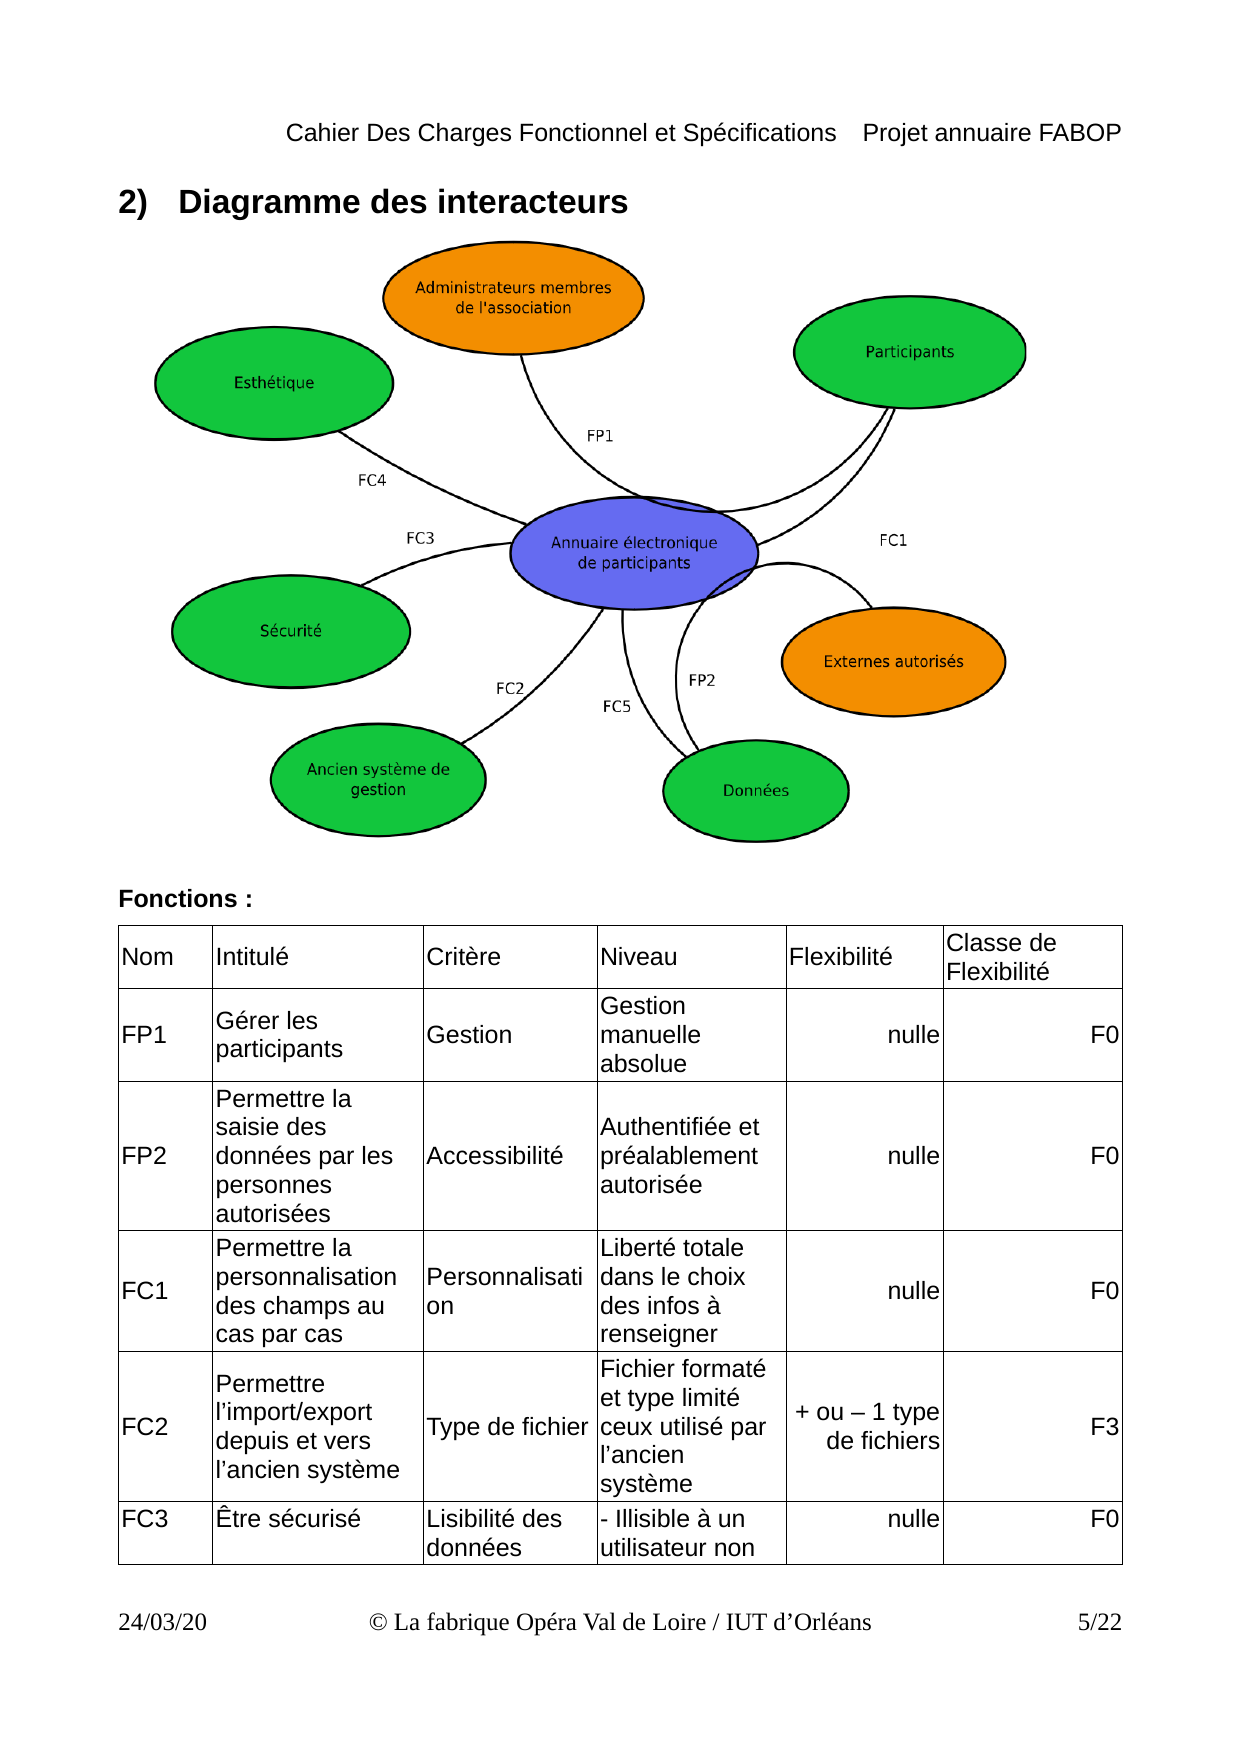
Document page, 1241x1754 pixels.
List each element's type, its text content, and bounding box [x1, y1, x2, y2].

table_cell Accessibilité [424, 1082, 597, 1230]
table_cell Gestion manuelle absolue [598, 989, 786, 1081]
table_cell nulle [787, 1082, 943, 1230]
table_cell FP2 [119, 1082, 212, 1230]
table_header Niveau [598, 926, 786, 988]
table_cell Liberté totale dans le choix des infos à renseigner [598, 1231, 786, 1351]
table_cell Authentifiée et préalablement autorisée [598, 1082, 786, 1230]
table_cell nulle [787, 1231, 943, 1351]
table_cell nulle [787, 989, 943, 1081]
table_cell F0 [944, 989, 1122, 1081]
table_cell Personnalisation [424, 1231, 597, 1351]
table_cell F0 [944, 1231, 1122, 1351]
table_cell Permettre la personnalisation des champs au cas par cas [213, 1231, 423, 1351]
table_cell F0 [944, 1082, 1122, 1230]
table_cell Être sécurisé [213, 1502, 423, 1564]
table_header Flexibilité [787, 926, 943, 988]
subtitle Diagramme des interacteurs [118, 182, 1122, 221]
table_cell FC3 [119, 1502, 212, 1564]
table_cell nulle [787, 1502, 943, 1564]
picture [123, 233, 1027, 843]
text Fonctions : [118, 884, 1122, 912]
table_header Nom [119, 926, 212, 988]
table_header Classe de Flexibilité [944, 926, 1122, 988]
table_cell - Illisible à un utilisateur non [598, 1502, 786, 1564]
table_cell Permettre l’import/export depuis et vers l’ancien système [213, 1352, 423, 1501]
table_cell F3 [944, 1352, 1122, 1501]
table_cell Permettre la saisie des données par les personnes autorisées [213, 1082, 423, 1230]
table_cell Gérer les participants [213, 989, 423, 1081]
table_header Critère [424, 926, 597, 988]
table_cell Type de fichier [424, 1352, 597, 1501]
table_cell Fichier formaté et type limité ceux utilisé par l’ancien système [598, 1352, 786, 1501]
table_cell FC1 [119, 1231, 212, 1351]
table_cell FP1 [119, 989, 212, 1081]
table_cell FC2 [119, 1352, 212, 1501]
table_cell + ou – 1 type de fichiers [787, 1352, 943, 1501]
table_cell Lisibilité des données [424, 1502, 597, 1564]
table_cell F0 [944, 1502, 1122, 1564]
table_header Intitulé [213, 926, 423, 988]
table_cell Gestion [424, 989, 597, 1081]
